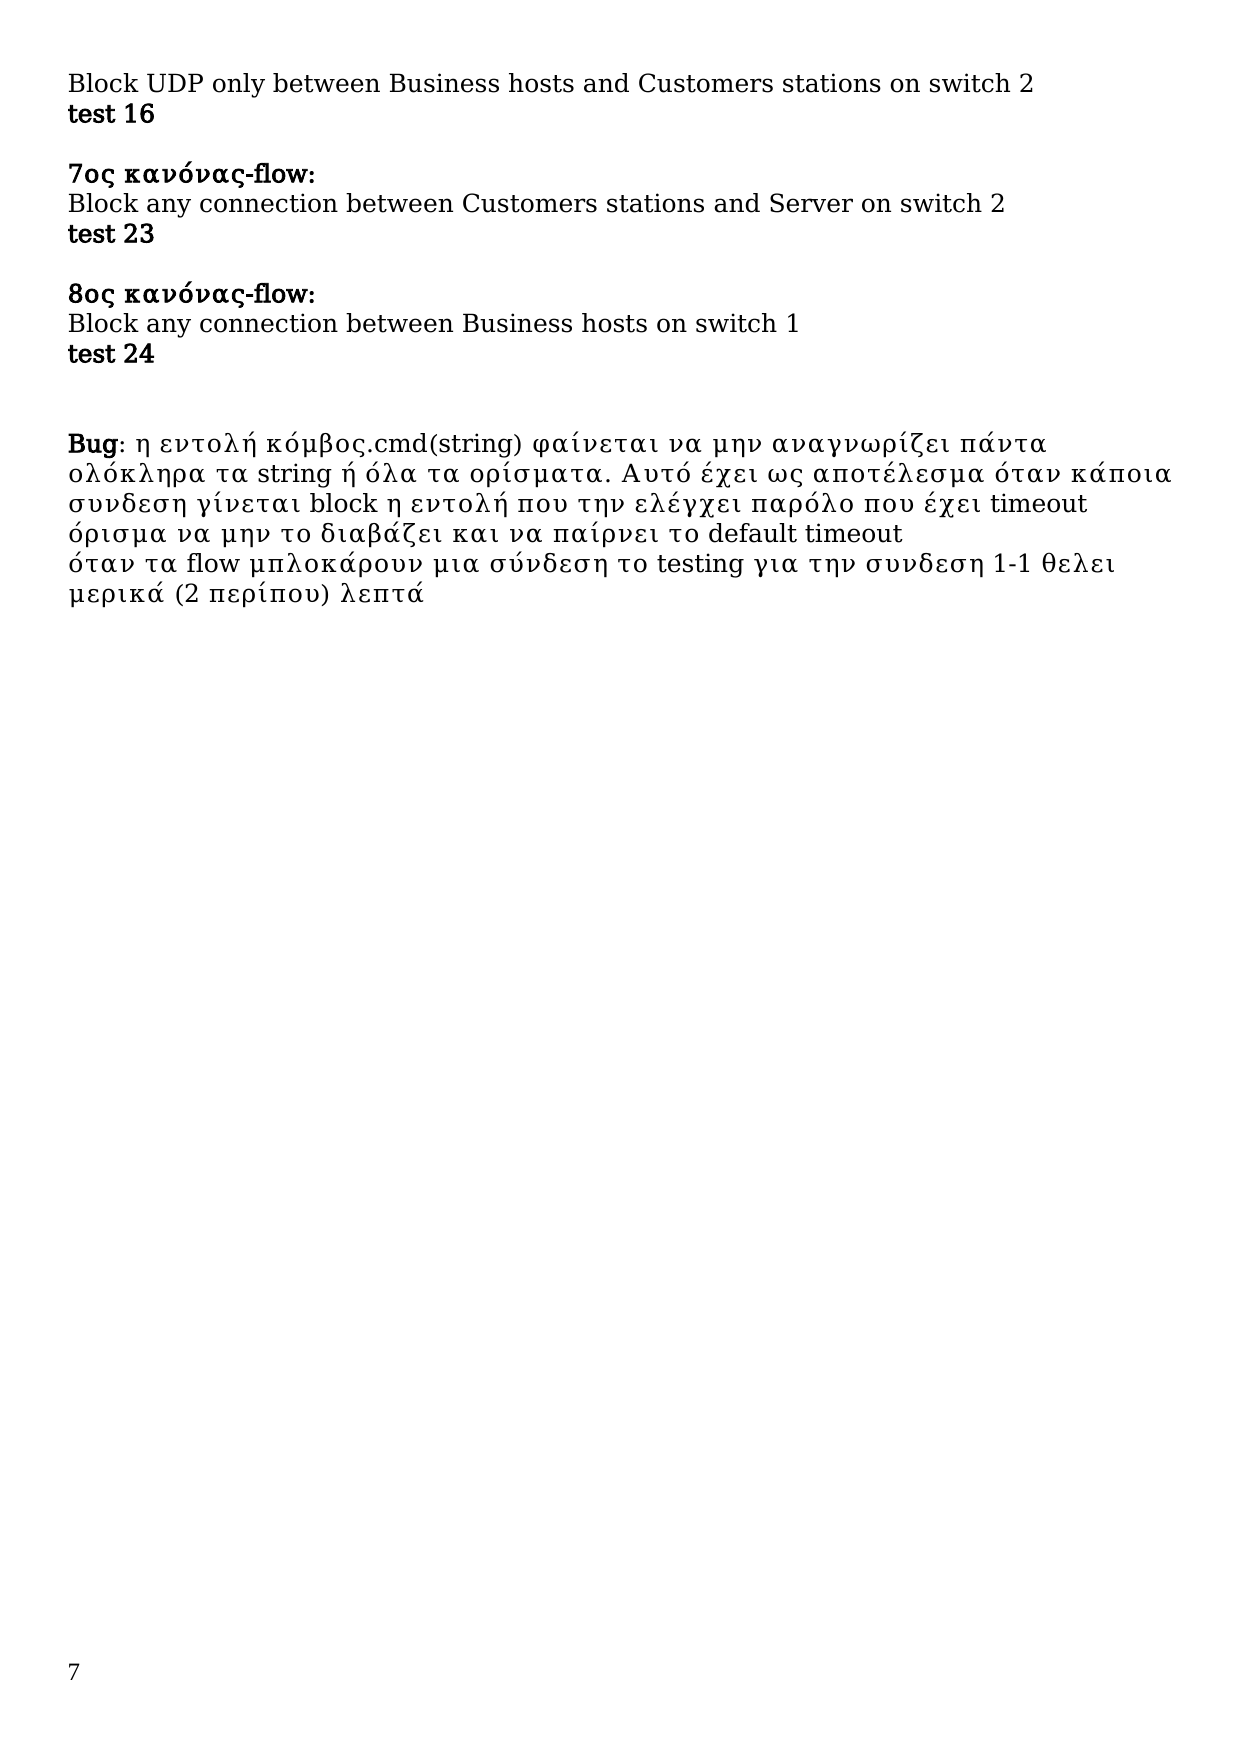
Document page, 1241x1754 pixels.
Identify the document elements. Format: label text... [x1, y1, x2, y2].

text Block any connection between Business hosts on switch 1 [67, 307, 1173, 337]
text 7ος κανόνας-flow: [67, 157, 1173, 187]
text test 23 [67, 217, 1173, 247]
text Bug: η εντολή κόμβος.cmd(string) φαίνεται να μην αναγνωρίζει πάντα ολόκληρα τα string ή όλα τα ορίσματα. Αυτό έχει ως αποτέλεσμα όταν κάποια συνδεση γίνεται block η εντολή που την ελέγχει παρόλο που έχει timeout όρισμα να μην το διαβάζει και να παίρνει το default timeout [67, 427, 1173, 547]
text Block UDP only between Business hosts and Customers stations on switch 2 [67, 67, 1173, 97]
text 8ος κανόνας-flow: [67, 277, 1173, 307]
text Block any connection between Customers stations and Server on switch 2 [67, 187, 1173, 217]
text όταν τα flow μπλοκάρουν μια σύνδεση το testing για την συνδεση 1-1 θελει μερικά (2 περίπου) λεπτά [67, 547, 1173, 607]
text test 16 [67, 97, 1173, 127]
text test 24 [67, 337, 1173, 367]
